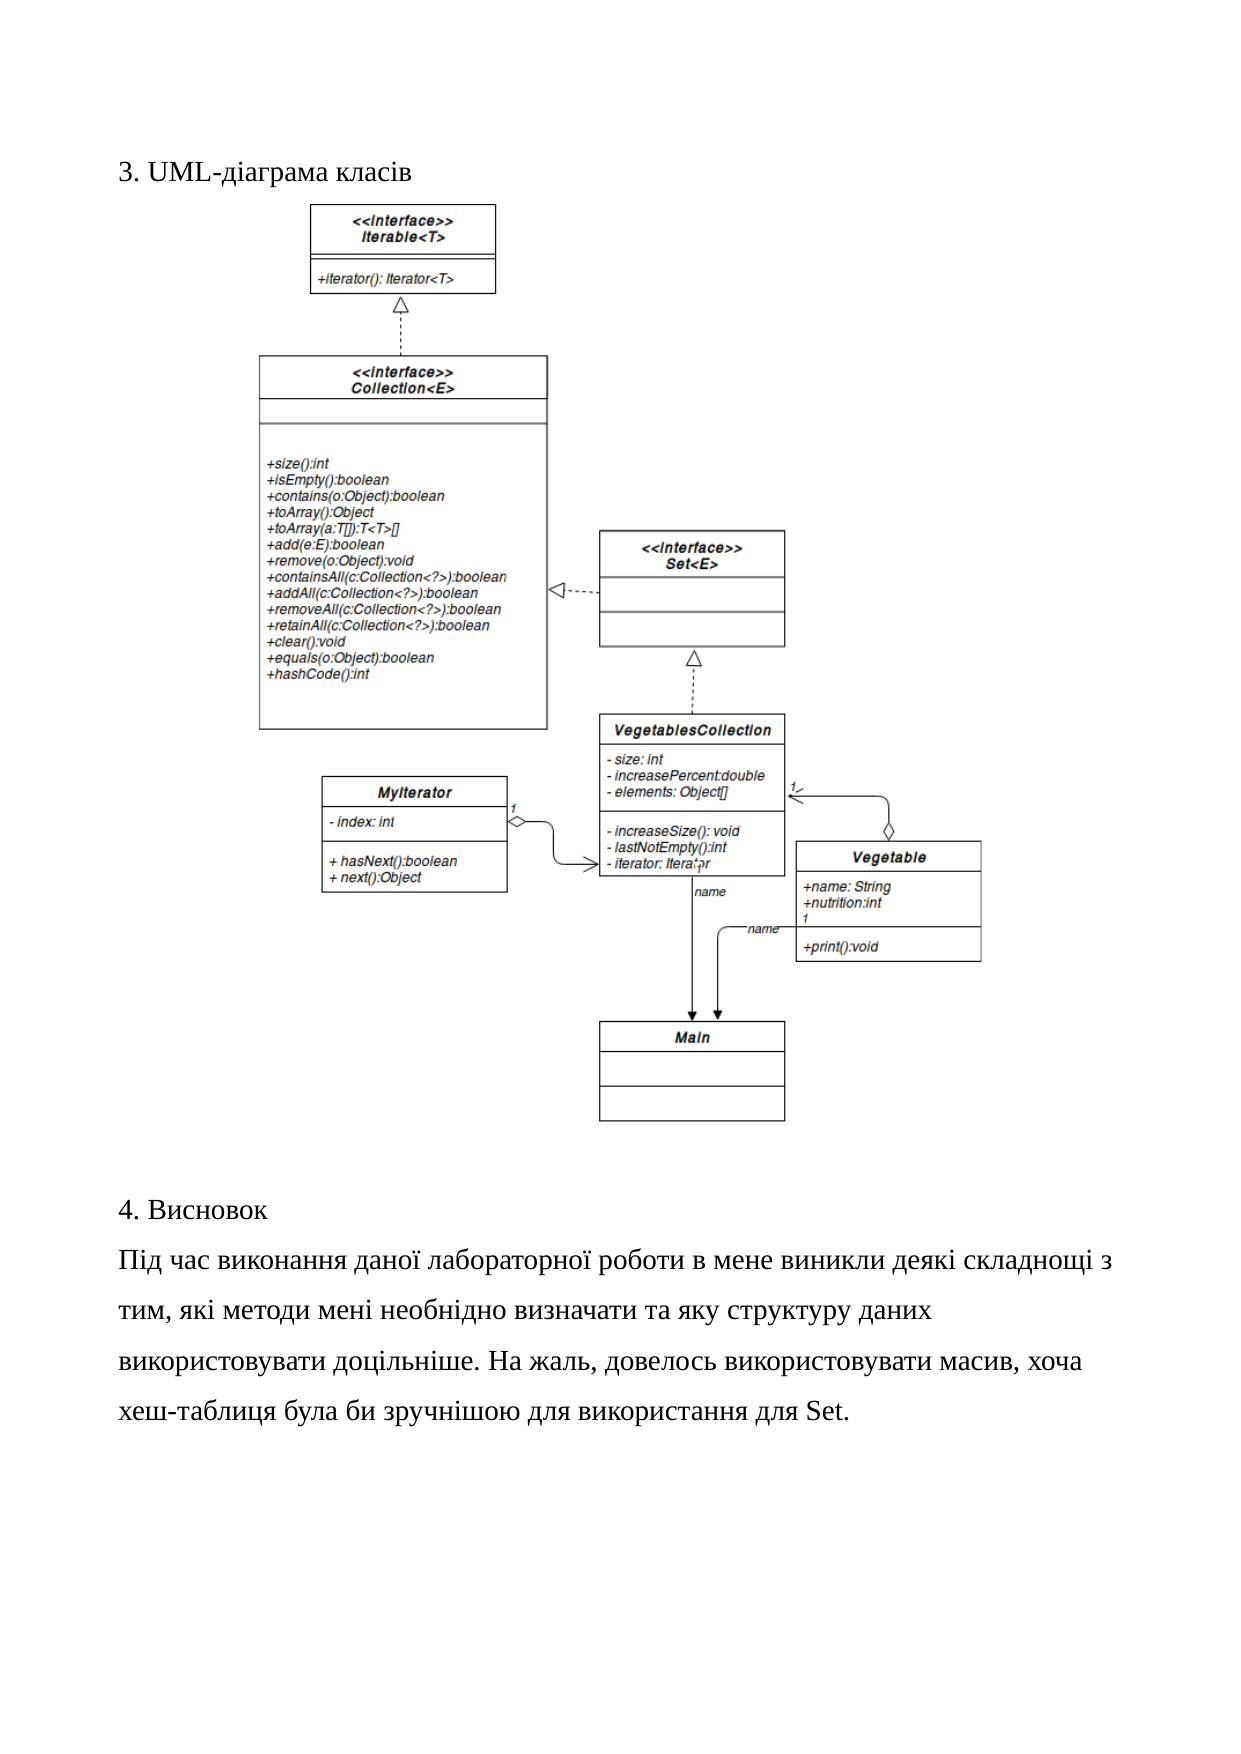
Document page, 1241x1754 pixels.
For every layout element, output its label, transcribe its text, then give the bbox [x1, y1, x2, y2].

text 4. Висновок [118, 1192, 1122, 1225]
picture [258, 204, 982, 1125]
text Під час виконання даної лабораторної роботи в мене виникли деякі складнощі з тим, які методи мені необнідно визначати та яку структуру даних використовувати доцільніше. На жаль, довелось використовувати масив, хоча хеш-таблиця була би зручнішою для використання для Set. [118, 1242, 1122, 1427]
text 3. UML-діаграма класів [118, 154, 1122, 188]
